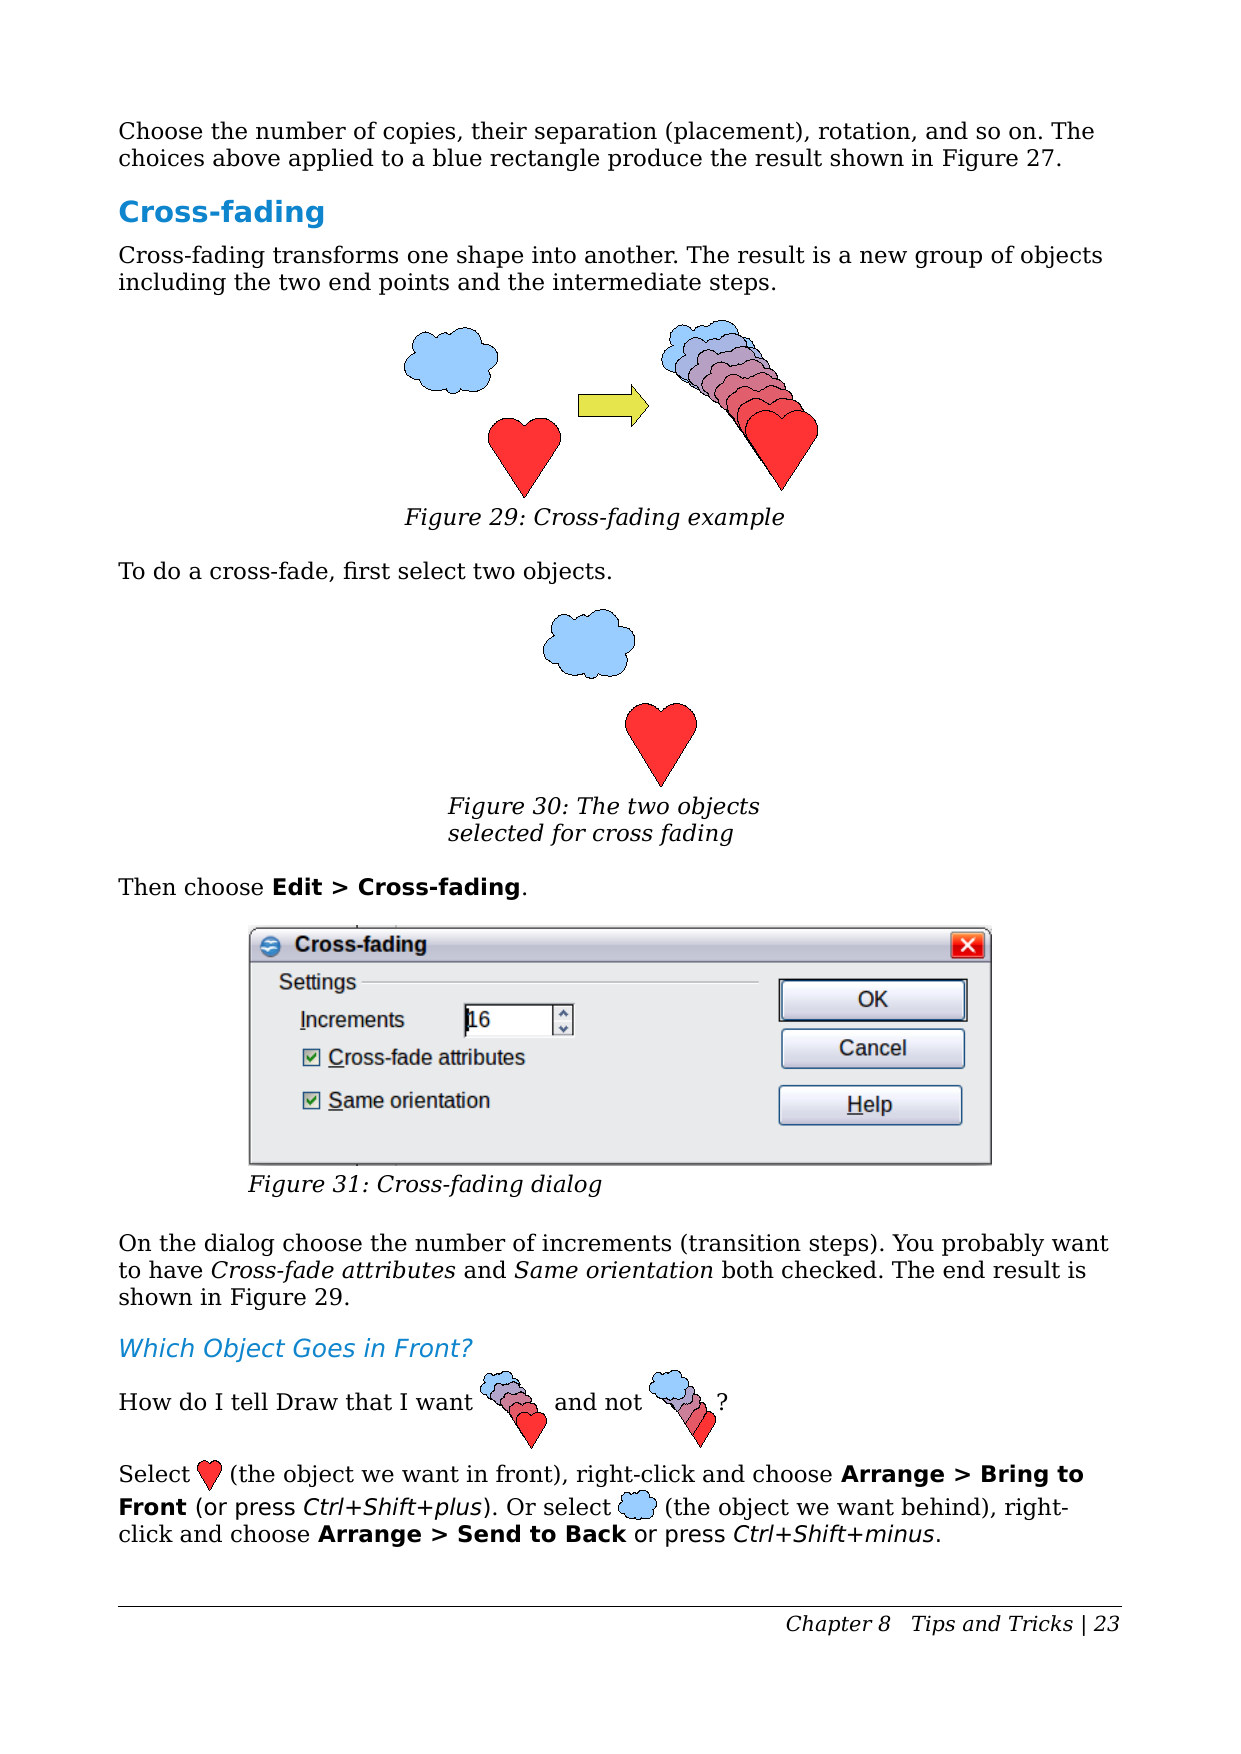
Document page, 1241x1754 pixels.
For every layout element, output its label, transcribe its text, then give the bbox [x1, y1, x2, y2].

text Choose the number of copies, their separation (placement), rotation, and so on. The choices above applied to a blue rectangle produce the result shown in Figure 27. [118, 118, 1122, 171]
text Cross-fading transforms one shape into another. The result is a new group of objects including the two end points and the intermediate steps. [118, 242, 1122, 295]
text On the dialog choose the number of increments (transition steps). You probably want to have Cross-fade attributes and Same orientation both checked. The end result is shown in Figure 29. [118, 1230, 1122, 1310]
text Figure 29: Cross-fading example [404, 504, 836, 531]
text How do I tell Draw that I want and not [118, 1370, 700, 1448]
subtitle Which Object Goes in Front? [118, 1335, 1122, 1364]
text Select (the object we want in front), right-click and choose Arrange > Bring to Front (or press Ctrl+Shift+plus). Or select (the object we want behind), right-click and choose Arrange > Send to Back or press Ctrl+Shift+minus. [118, 1461, 1122, 1548]
subtitle Cross-fading [118, 196, 1122, 230]
text Figure 31: Cross-fading dialog [248, 1172, 992, 1198]
text Then choose Edit > Cross-fading. [118, 874, 1122, 900]
picture [248, 925, 992, 1166]
text Figure 30: The two objects selected for cross fading [448, 793, 792, 847]
text To do a cross-fade, first select two objects. [118, 558, 1122, 584]
text ? [679, 1370, 1122, 1448]
